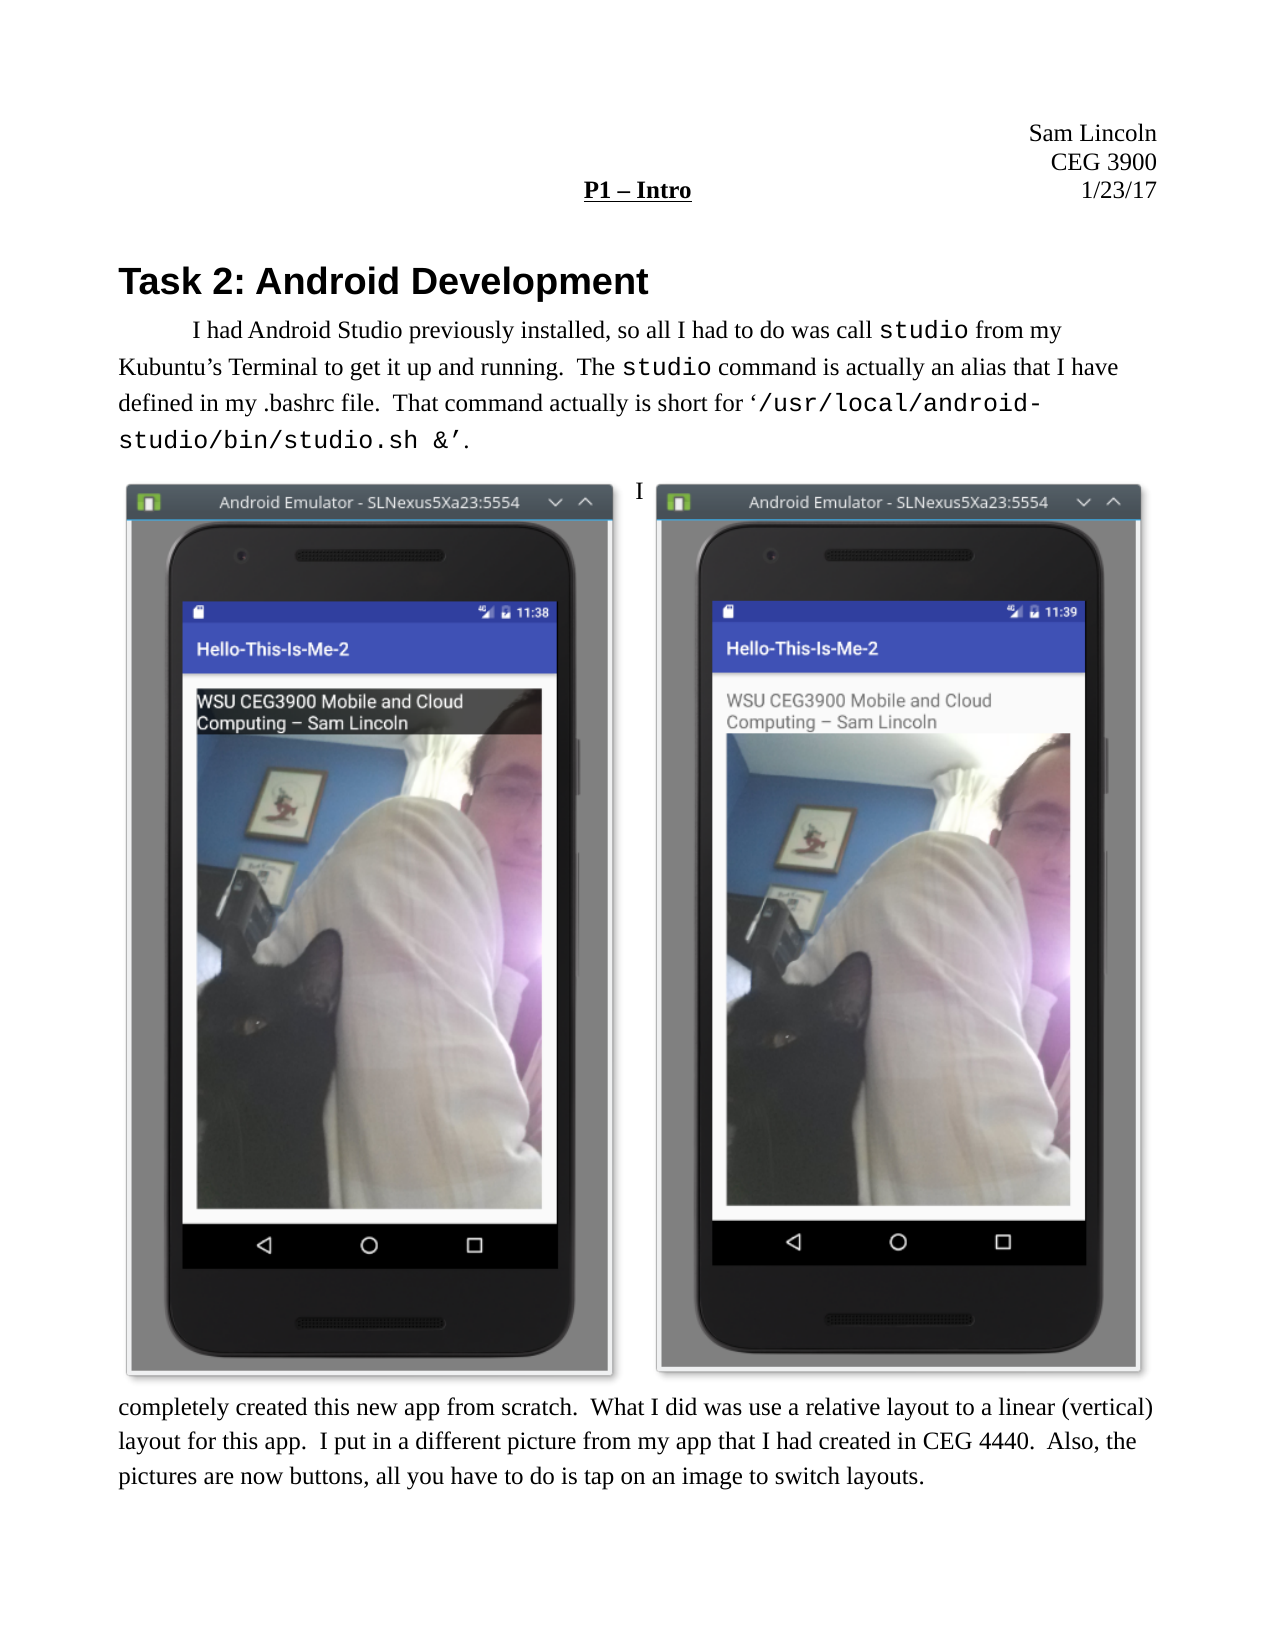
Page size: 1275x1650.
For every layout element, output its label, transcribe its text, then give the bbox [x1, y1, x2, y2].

picture [118, 476, 629, 1392]
subtitle Task 2: Android Development [118, 259, 1157, 302]
text I completely created this new app from scratch. What I did was use a relative layout to a linear (vertical) layout for this app. I put in a different picture from my app that I had created in CEG 4440. Also, the pictures are now buttons, all you have to do is tap on an image to switch layouts. [118, 476, 1157, 1489]
text I had Android Studio previously installed, so all I had to do was call studio from my Kubuntu’s Terminal to get it up and running. The studio command is actually an alias that I have defined in my .bashrc file. That command actually is short for ‘/usr/local/android-studio/bin/studio.sh &’. [118, 315, 1157, 456]
picture [648, 476, 1157, 1388]
